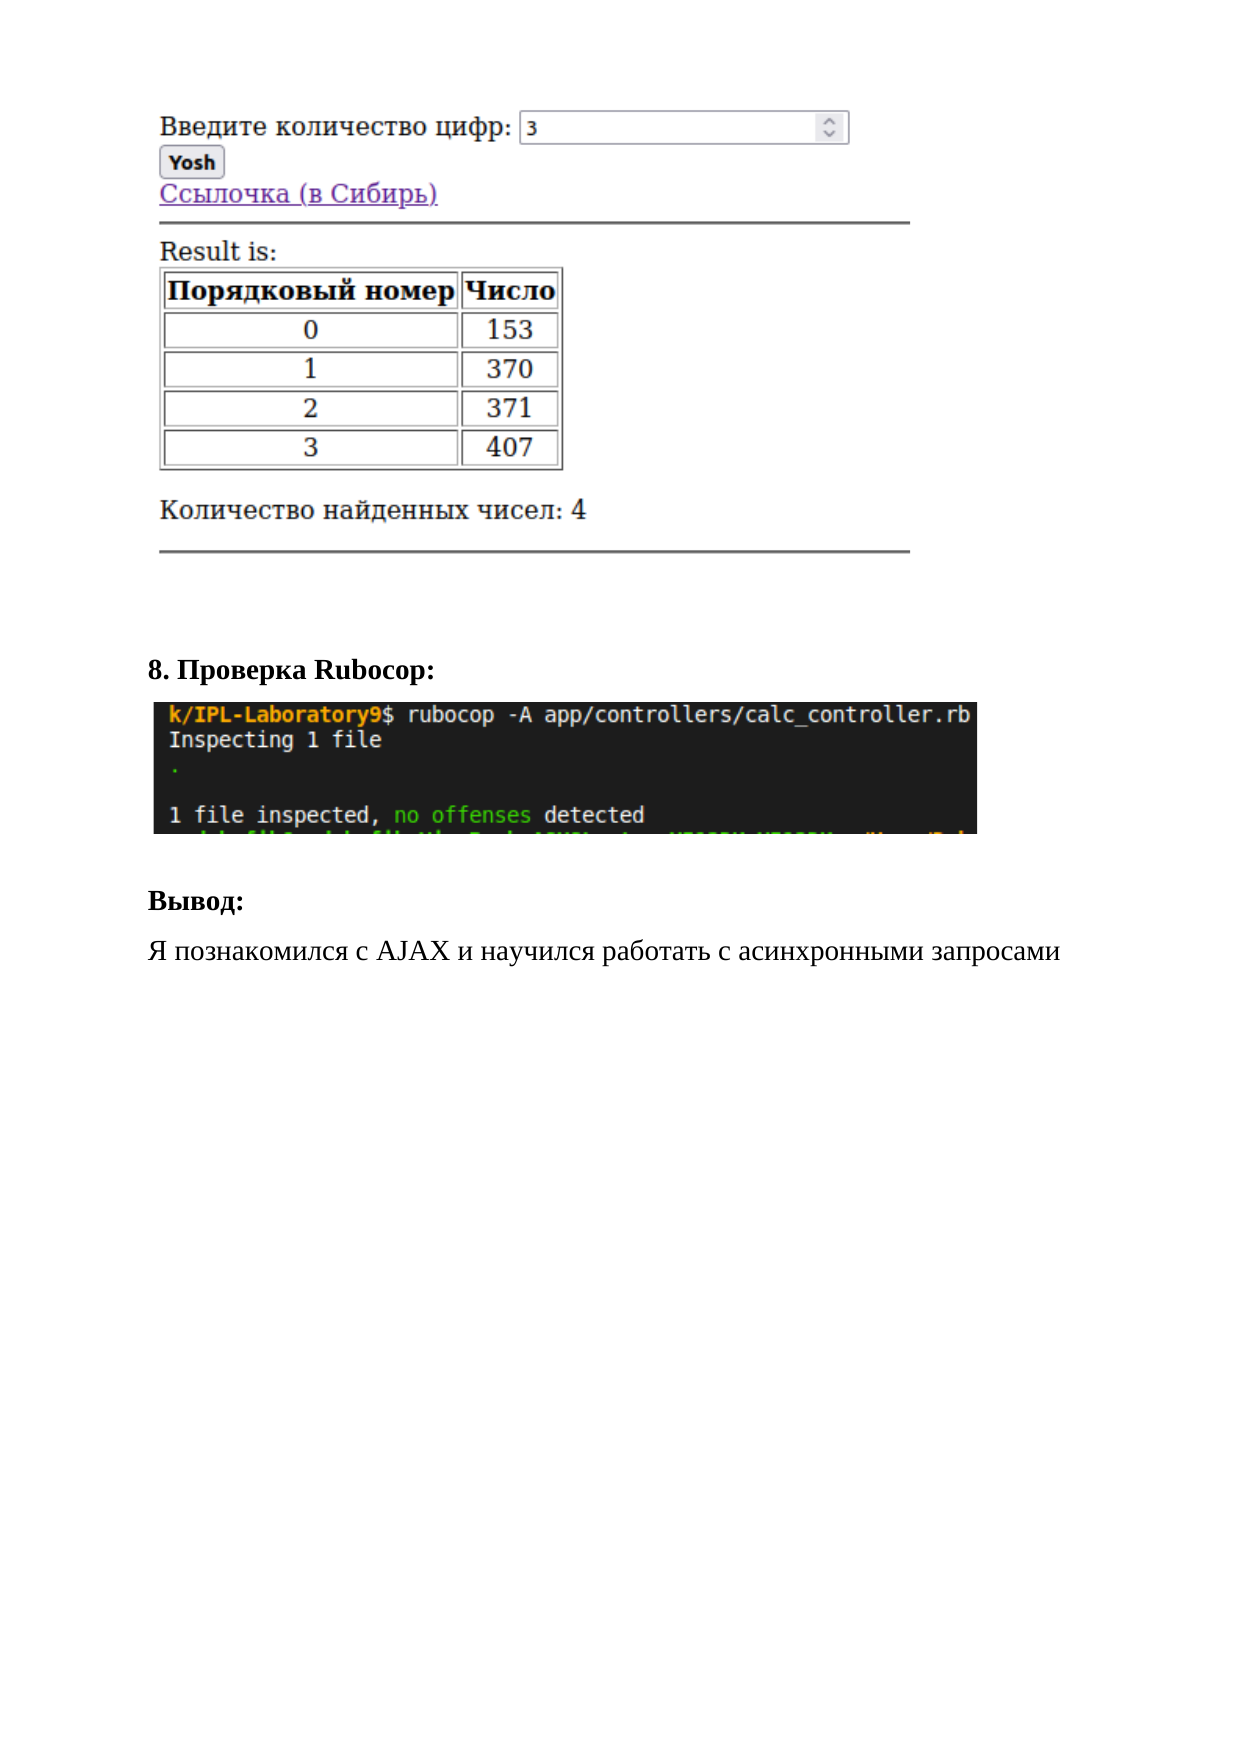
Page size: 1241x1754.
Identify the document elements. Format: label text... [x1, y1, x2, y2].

picture [153, 702, 978, 834]
picture [147, 99, 911, 585]
text 8. Проверка Rubocop: [148, 652, 1181, 686]
text Вывод: [148, 883, 1181, 916]
text Я познакомился с AJAX и научился работать с асинхронными запросами [148, 933, 1181, 966]
